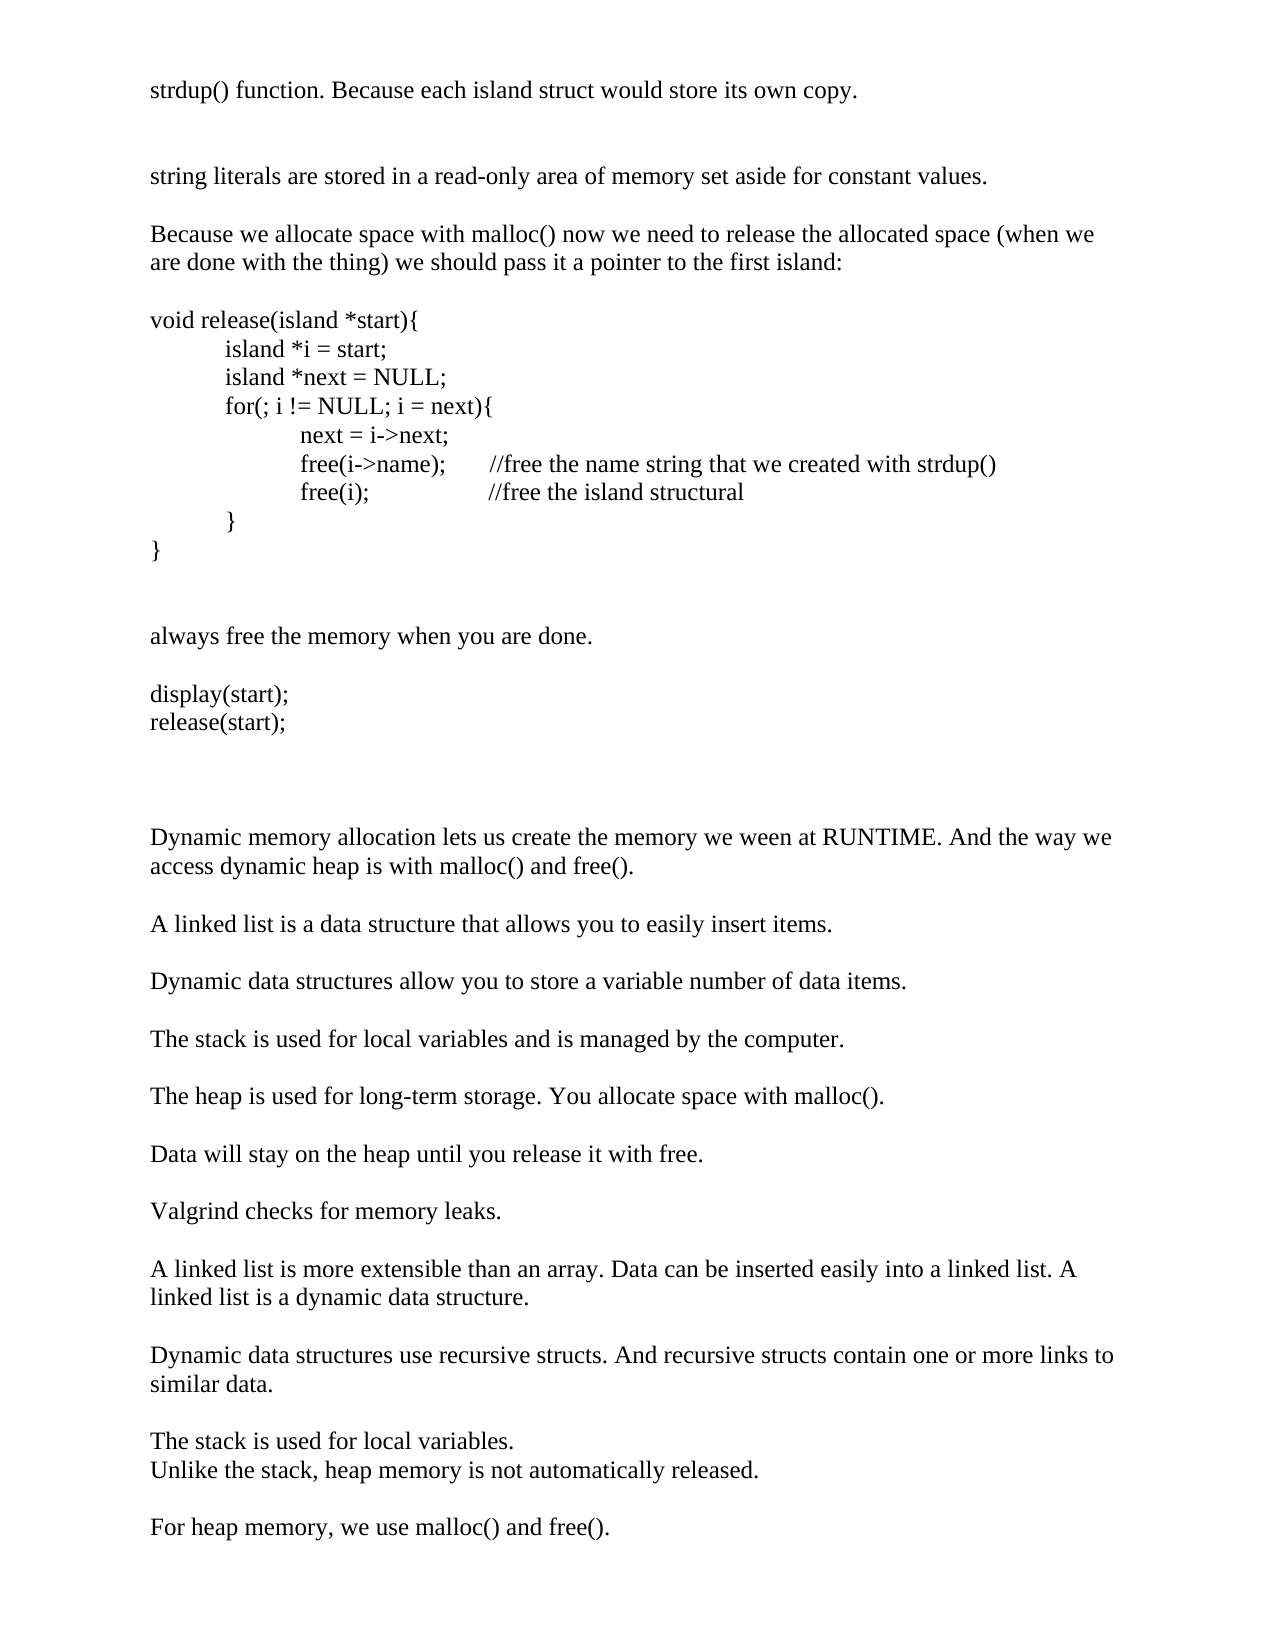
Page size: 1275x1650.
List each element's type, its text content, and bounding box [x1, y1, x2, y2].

text The stack is used for local variables and is managed by the computer. [150, 1024, 1125, 1052]
text release(start); [150, 707, 1125, 736]
text always free the memory when you are done. [150, 621, 1125, 650]
text Unlike the stack, heap memory is not automatically released. [150, 1455, 1125, 1484]
text A linked list is more extensible than an array. Data can be inserted easily into a linked list. A linked list is a dynamic data structure. [150, 1254, 1125, 1311]
text The heap is used for long-term storage. You allocate space with malloc(). [150, 1081, 1125, 1110]
text string literals are stored in a read-only area of memory set aside for constant values. [150, 161, 1125, 190]
text island *i = start; [150, 334, 1125, 362]
text Dynamic data structures allow you to store a variable number of data items. [150, 966, 1125, 995]
text The stack is used for local variables. [150, 1426, 1125, 1455]
text Dynamic data structures use recursive structs. And recursive structs contain one or more links to similar data. [150, 1340, 1125, 1397]
text next = i->next; [150, 420, 1125, 449]
text A linked list is a data structure that allows you to easily insert items. [150, 909, 1125, 937]
text void release(island *start){ [150, 305, 1125, 334]
text Data will stay on the heap until you release it with free. [150, 1139, 1125, 1167]
text Dynamic memory allocation lets us create the memory we ween at RUNTIME. And the way we access dynamic heap is with malloc() and free(). [150, 822, 1125, 880]
text free(i); //free the island structural [150, 477, 1125, 506]
text for(; i != NULL; i = next){ [150, 391, 1125, 420]
text display(start); [150, 679, 1125, 707]
text Valgrind checks for memory leaks. [150, 1196, 1125, 1225]
text } [150, 535, 1125, 564]
text Because we allocate space with malloc() now we need to release the allocated space (when we are done with the thing) we should pass it a pointer to the first island: [150, 219, 1125, 276]
text island *next = NULL; [150, 362, 1125, 391]
text } [150, 506, 1125, 535]
text free(i->name); //free the name string that we created with strdup() [150, 449, 1125, 477]
text strdup() function. Because each island struct would store its own copy. [150, 75, 1125, 104]
text For heap memory, we use malloc() and free(). [150, 1512, 1125, 1541]
